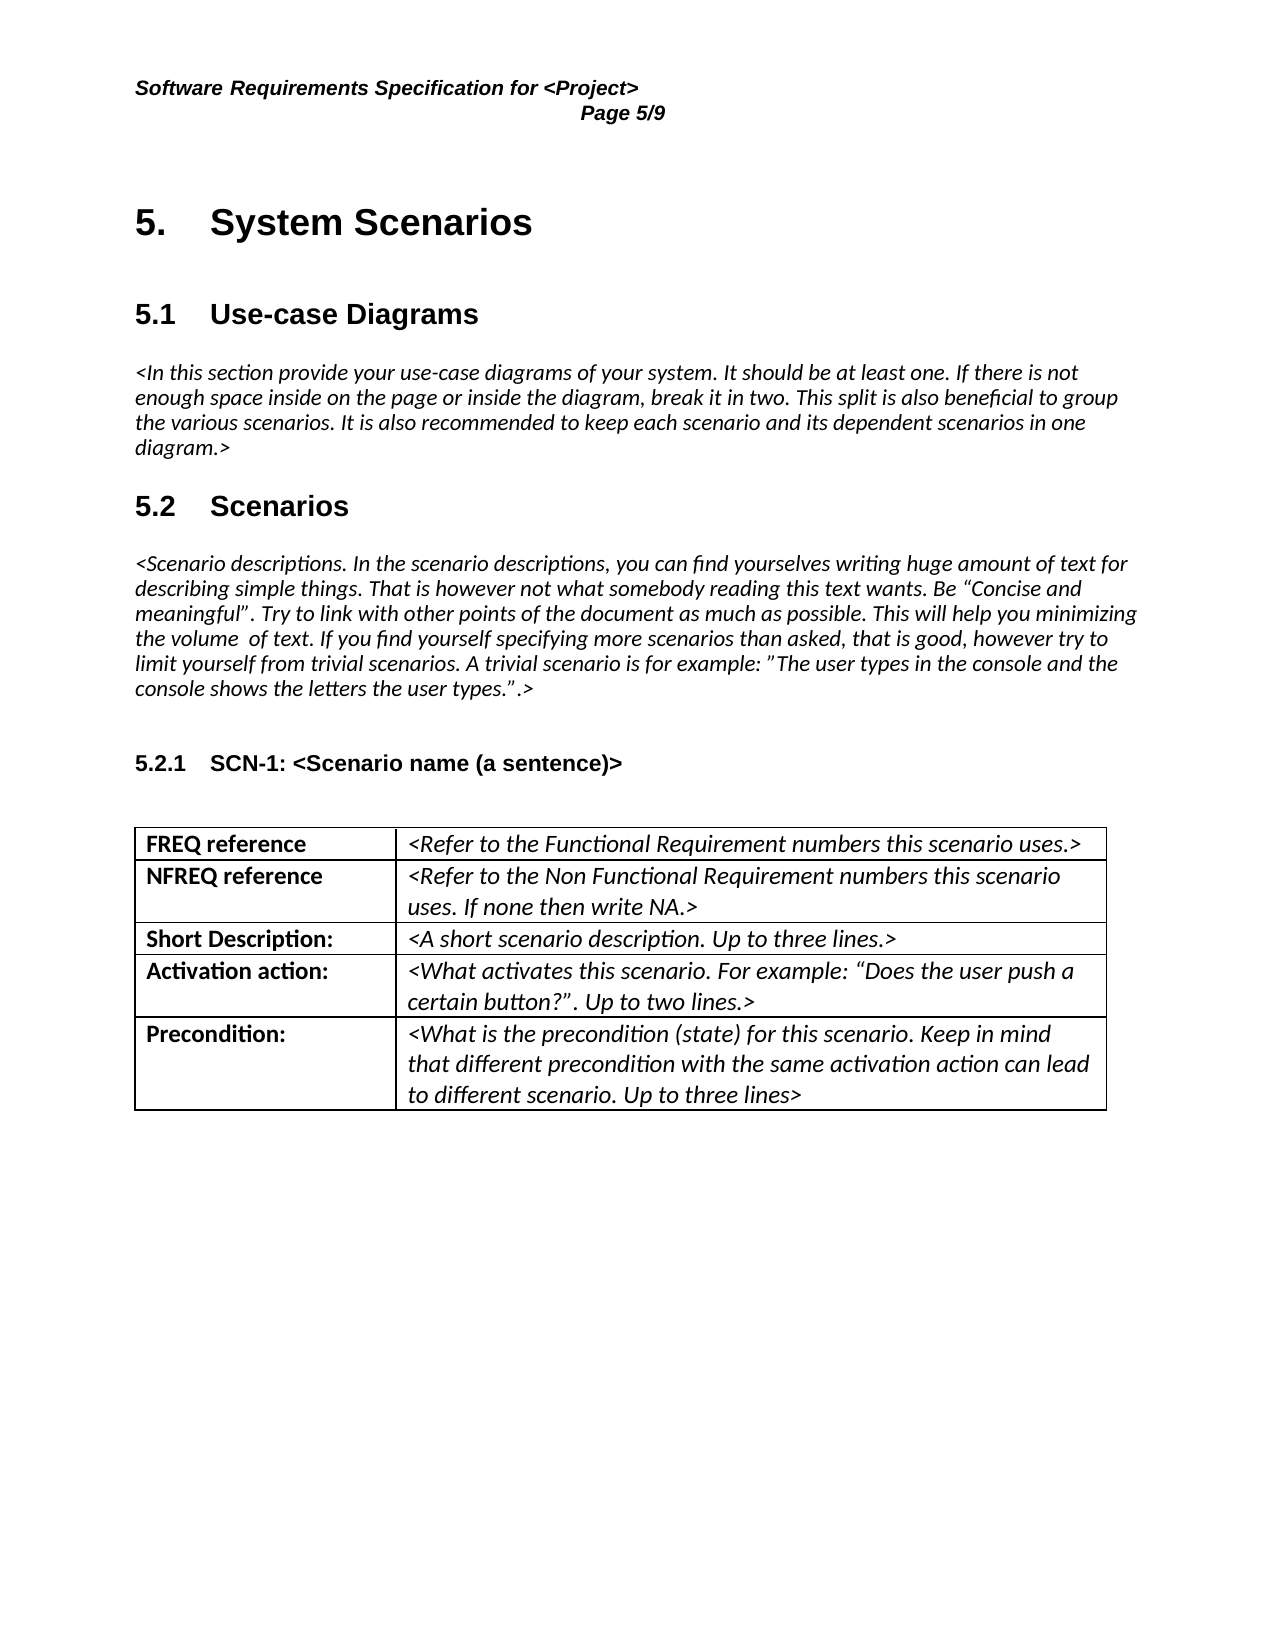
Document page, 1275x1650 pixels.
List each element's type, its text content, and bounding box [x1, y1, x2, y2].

subtitle System Scenarios [135, 200, 1140, 243]
table_cell Precondition: [136, 1018, 395, 1109]
table_cell NFREQ reference [136, 861, 395, 922]
table_cell <What is the precondition (state) for this scenario. Keep in mind that different precondition with the same activation action can lead to different scenario. Up to three lines> [397, 1018, 1106, 1109]
table_header <Refer to the Functional Requirement numbers this scenario uses.> [397, 828, 1106, 859]
table_header FREQ reference [136, 828, 396, 859]
subtitle Use-case Diagrams [135, 297, 1140, 331]
subtitle Scenarios [135, 489, 1140, 523]
table_cell Short Description: [136, 923, 395, 954]
text <In this section provide your use-case diagrams of your system. It should be at least one. If there is not enough space inside on the page or inside the diagram, break it in two. This split is also beneficial to group the various scenarios. It is also recommended to keep each scenario and its dependent scenarios in one diagram.> [135, 360, 1140, 460]
table_cell <A short scenario description. Up to three lines.> [397, 923, 1106, 954]
table_cell <Refer to the Non Functional Requirement numbers this scenario uses. If none then write NA.> [397, 861, 1106, 922]
text <Scenario descriptions. In the scenario descriptions, you can find yourselves writing huge amount of text for describing simple things. That is however not what somebody reading this text wants. Be “Concise and meaningful”. Try to link with other points of the document as much as possible. This will help you minimizing the volume of text. If you find yourself specifying more scenarios than asked, that is good, however try to limit yourself from trivial scenarios. A trivial scenario is for example: ”The user types in the console and the console shows the letters the user types.”.> [135, 552, 1140, 702]
subtitle SCN-1: <Scenario name (a sentence)> [135, 752, 1140, 777]
table_cell <What activates this scenario. For example: “Does the user push a certain button?”. Up to two lines.> [397, 955, 1106, 1016]
table_cell Activation action: [136, 955, 395, 1016]
